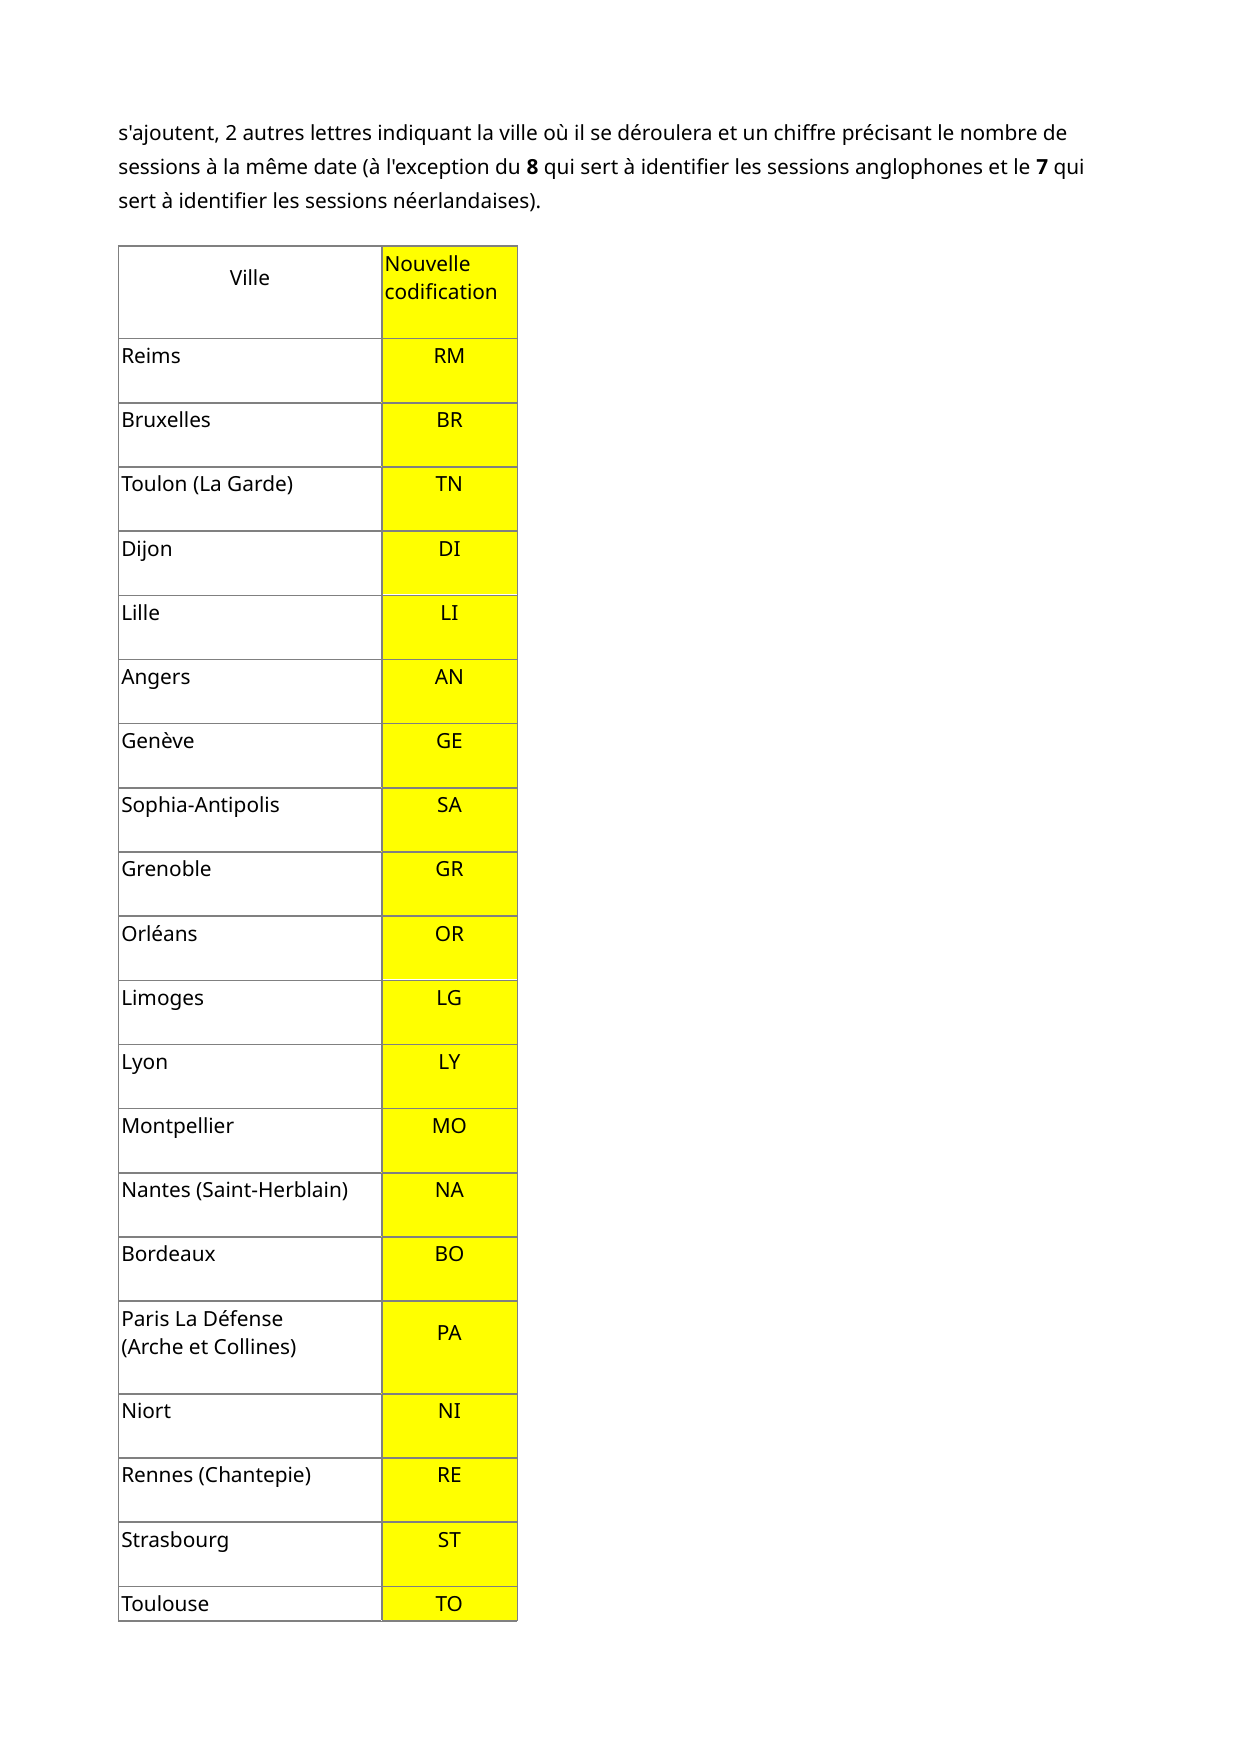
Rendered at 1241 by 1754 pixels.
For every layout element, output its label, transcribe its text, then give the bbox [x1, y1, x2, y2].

table_cell PA [383, 1302, 517, 1393]
table_header Nouvelle codification [383, 247, 517, 338]
table_cell Niort [119, 1395, 381, 1457]
table_cell Genève [119, 724, 381, 787]
table_cell Dijon [119, 532, 381, 594]
table_cell BO [383, 1238, 517, 1300]
table_cell Reims [119, 339, 381, 402]
table_cell Rennes (Chantepie) [119, 1459, 381, 1521]
table_cell SA [383, 789, 517, 851]
table_cell Bordeaux [119, 1238, 381, 1300]
table_cell LY [383, 1045, 517, 1108]
table_cell DI [383, 532, 517, 594]
table_cell LI [383, 596, 517, 659]
table_cell Lyon [119, 1045, 381, 1108]
table_cell Limoges [119, 981, 381, 1044]
table_cell Sophia-Antipolis [119, 789, 381, 851]
table_cell Lille [119, 596, 381, 659]
table_cell Bruxelles [119, 404, 381, 466]
table_cell ST [383, 1523, 517, 1586]
table_cell Strasbourg [119, 1523, 381, 1586]
table_cell Grenoble [119, 853, 381, 915]
table_cell Paris La Défense (Arche et Collines) [119, 1302, 381, 1393]
table_cell TO [383, 1587, 517, 1620]
table_cell MO [383, 1109, 517, 1172]
table_cell RE [383, 1459, 517, 1521]
text s'ajoutent, 2 autres lettres indiquant la ville où il se déroulera et un chiffre précisant le nombre de sessions à la même date (à l'exception du 8 qui sert à identifier les sessions anglophones et le 7 qui sert à identifier les sessions néerlandaises). [118, 118, 1122, 215]
table_cell Toulouse [119, 1587, 381, 1620]
table_cell GR [383, 853, 517, 915]
table_header Ville [119, 247, 381, 338]
table_cell OR [383, 917, 517, 979]
table_cell GE [383, 724, 517, 787]
table_cell LG [383, 981, 517, 1044]
table_cell Angers [119, 660, 381, 723]
table_cell RM [383, 339, 517, 402]
table_cell TN [383, 468, 517, 530]
table_cell AN [383, 660, 517, 723]
table_cell Montpellier [119, 1109, 381, 1172]
table_cell Orléans [119, 917, 381, 979]
table_cell BR [383, 404, 517, 466]
table_cell NA [383, 1174, 517, 1236]
table_cell NI [383, 1395, 517, 1457]
table_cell Toulon (La Garde) [119, 468, 381, 530]
table_cell Nantes (Saint-Herblain) [119, 1174, 381, 1236]
